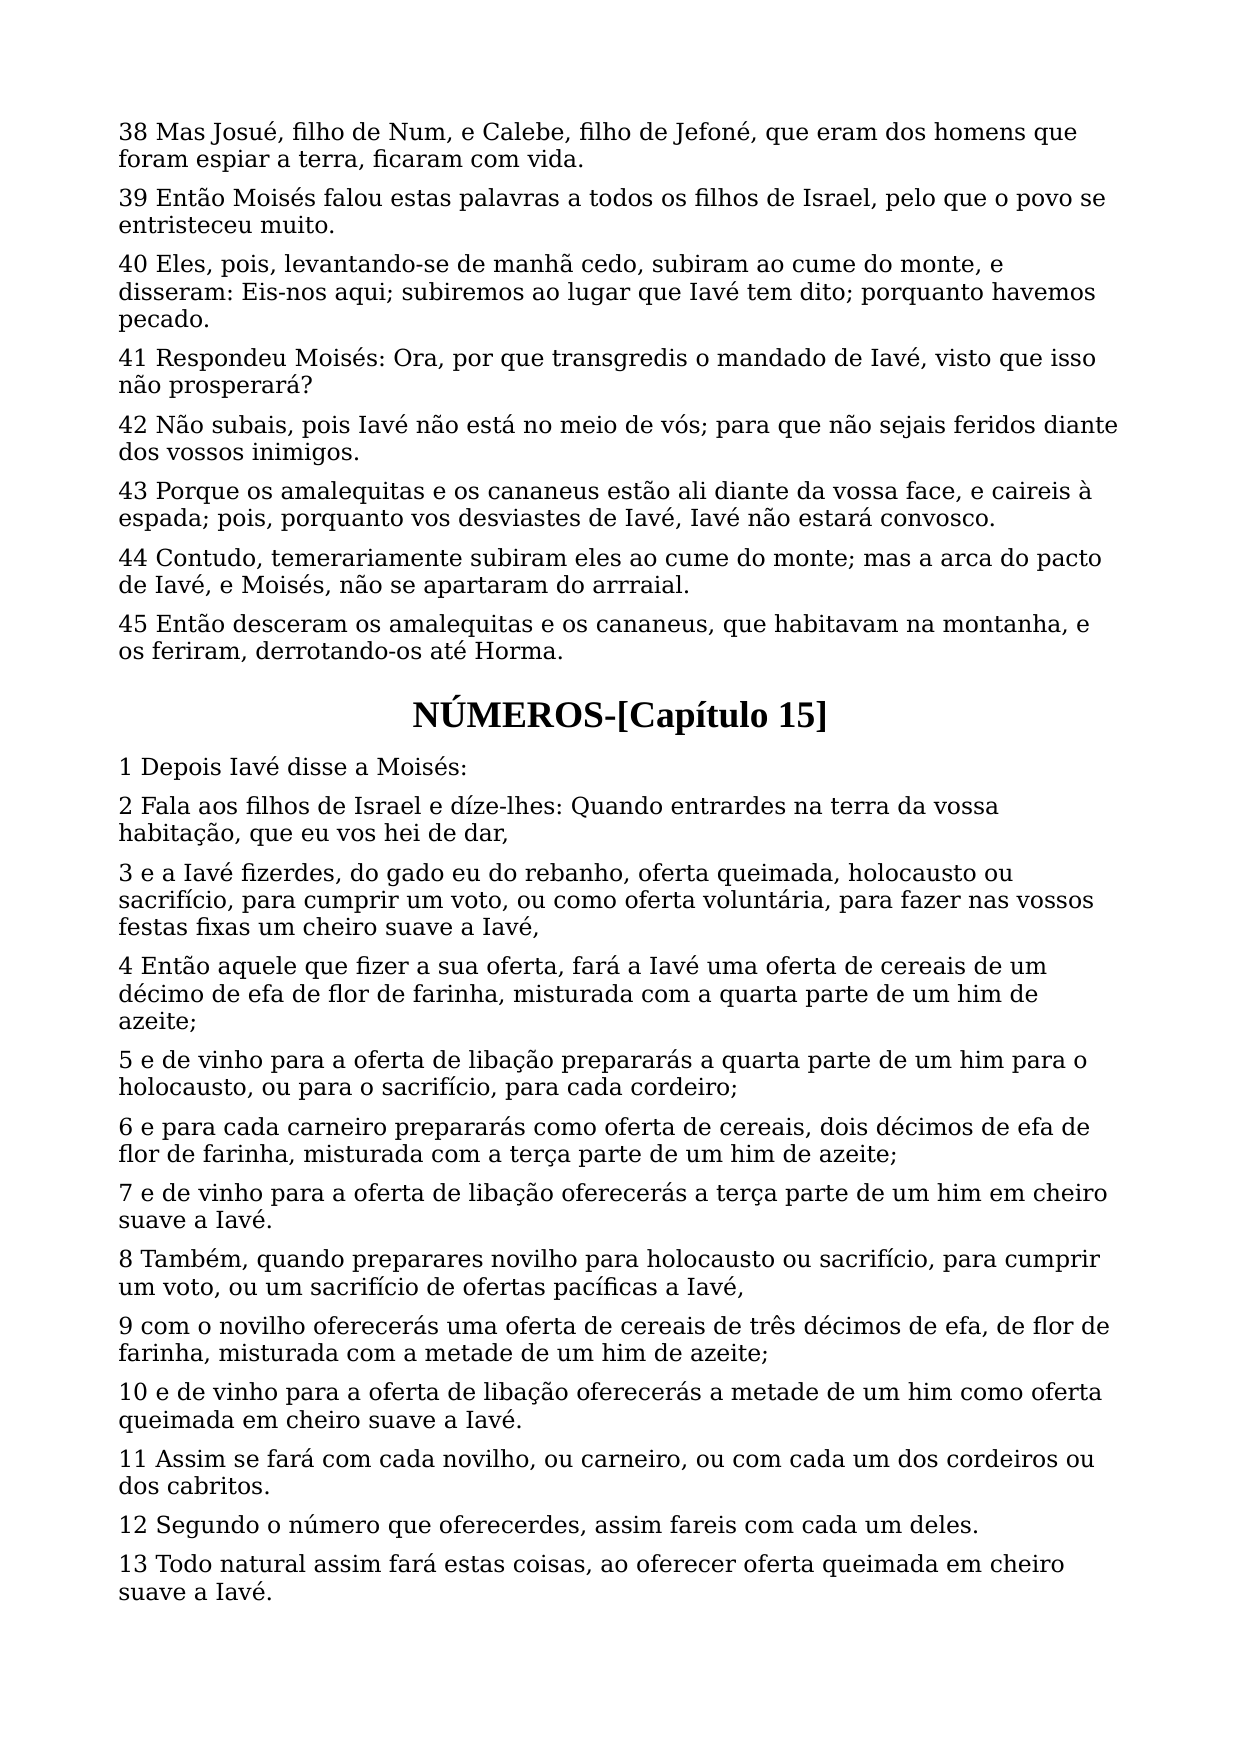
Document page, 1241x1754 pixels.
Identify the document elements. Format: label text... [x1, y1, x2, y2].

text 12 Segundo o número que oferecerdes, assim fareis com cada um deles. [118, 1512, 1122, 1539]
text 44 Contudo, temerariamente subiram eles ao cume do monte; mas a arca do pacto de Iavé, e Moisés, não se apartaram do arrraial. [118, 544, 1122, 599]
text 2 Fala aos filhos de Israel e díze-lhes: Quando entrardes na terra da vossa habitação, que eu vos hei de dar, [118, 793, 1122, 847]
text 40 Eles, pois, levantando-se de manhã cedo, subiram ao cume do monte, e disseram: Eis-nos aqui; subiremos ao lugar que Iavé tem dito; porquanto havemos pecado. [118, 251, 1122, 333]
text 11 Assim se fará com cada novilho, ou carneiro, ou com cada um dos cordeiros ou dos cabritos. [118, 1445, 1122, 1500]
text 6 e para cada carneiro prepararás como oferta de cereais, dois décimos de efa de flor de farinha, misturada com a terça parte de um him de azeite; [118, 1113, 1122, 1168]
text 3 e a Iavé fizerdes, do gado eu do rebanho, oferta queimada, holocausto ou sacrifício, para cumprir um voto, ou como oferta voluntária, para fazer nas vossos festas fixas um cheiro suave a Iavé, [118, 859, 1122, 941]
text 38 Mas Josué, filho de Num, e Calebe, filho de Jefoné, que eram dos homens que foram espiar a terra, ficaram com vida. [118, 118, 1122, 173]
text 4 Então aquele que fizer a sua oferta, fará a Iavé uma oferta de cereais de um décimo de efa de flor de farinha, misturada com a quarta parte de um him de azeite; [118, 953, 1122, 1035]
text 7 e de vinho para a oferta de libação oferecerás a terça parte de um him em cheiro suave a Iavé. [118, 1179, 1122, 1234]
text 9 com o novilho oferecerás uma oferta de cereais de três décimos de efa, de flor de farinha, misturada com a metade de um him de azeite; [118, 1312, 1122, 1367]
text 45 Então desceram os amalequitas e os cananeus, que habitavam na montanha, e os feriram, derrotando-os até Horma. [118, 611, 1122, 665]
text 10 e de vinho para a oferta de libação oferecerás a metade de um him como oferta queimada em cheiro suave a Iavé. [118, 1379, 1122, 1433]
text 5 e de vinho para a oferta de libação prepararás a quarta parte de um him para o holocausto, ou para o sacrifício, para cada cordeiro; [118, 1047, 1122, 1101]
text 1 Depois Iavé disse a Moisés: [118, 753, 1122, 781]
text 8 Também, quando preparares novilho para holocausto ou sacrifício, para cumprir um voto, ou um sacrifício de ofertas pacíficas a Iavé, [118, 1246, 1122, 1301]
text 13 Todo natural assim fará estas coisas, ao oferecer oferta queimada em cheiro suave a Iavé. [118, 1551, 1122, 1606]
subtitle NÚMEROS-[Capítulo 15] [118, 692, 1122, 735]
text 42 Não subais, pois Iavé não está no meio de vós; para que não sejais feridos diante dos vossos inimigos. [118, 411, 1122, 466]
text 39 Então Moisés falou estas palavras a todos os filhos de Israel, pelo que o povo se entristeceu muito. [118, 184, 1122, 239]
text 43 Porque os amalequitas e os cananeus estão ali diante da vossa face, e caireis à espada; pois, porquanto vos desviastes de Iavé, Iavé não estará convosco. [118, 478, 1122, 532]
text 41 Respondeu Moisés: Ora, por que transgredis o mandado de Iavé, visto que isso não prosperará? [118, 345, 1122, 399]
